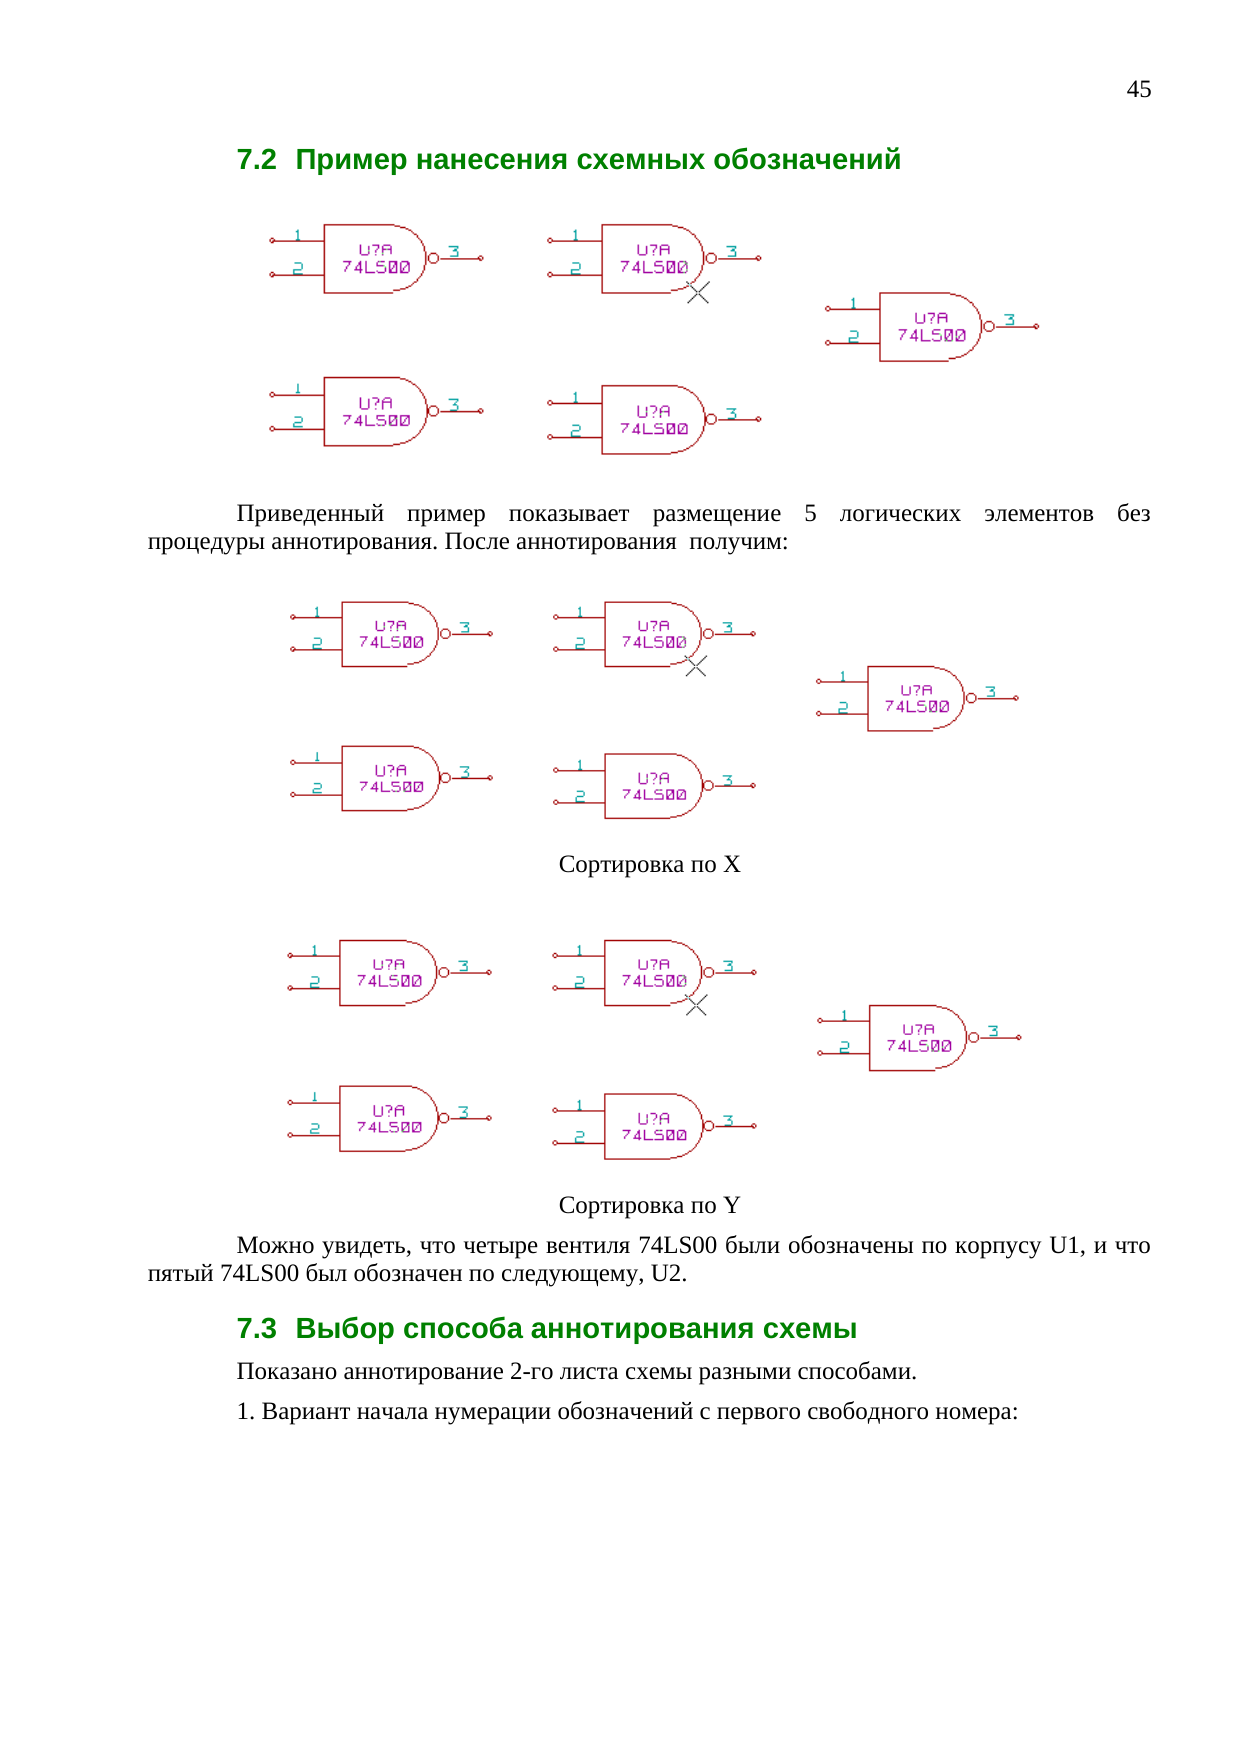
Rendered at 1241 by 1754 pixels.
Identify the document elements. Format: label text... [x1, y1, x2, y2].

subtitle Пример нанесения схемных обозначений [148, 143, 1152, 176]
text 1. Вариант начала нумерации обозначений с первого свободного номера: [148, 1397, 1152, 1425]
text Показано аннотирование 2-го листа схемы разными способами. [148, 1357, 1152, 1384]
subtitle Выбор способа аннотирования схемы [148, 1312, 1152, 1344]
text Приведенный пример показывает размещение 5 логических элементов без процедуры аннотирования. После аннотирования получим: [148, 499, 1152, 555]
text Сортировка по Y [148, 1191, 1152, 1219]
text Можно увидеть, что четыре вентиля 74LS00 были обозначены по корпусу U1, и что пятый 74LS00 был обозначен по следующему, U2. [148, 1231, 1152, 1287]
text Сортировка по X [148, 851, 1152, 878]
